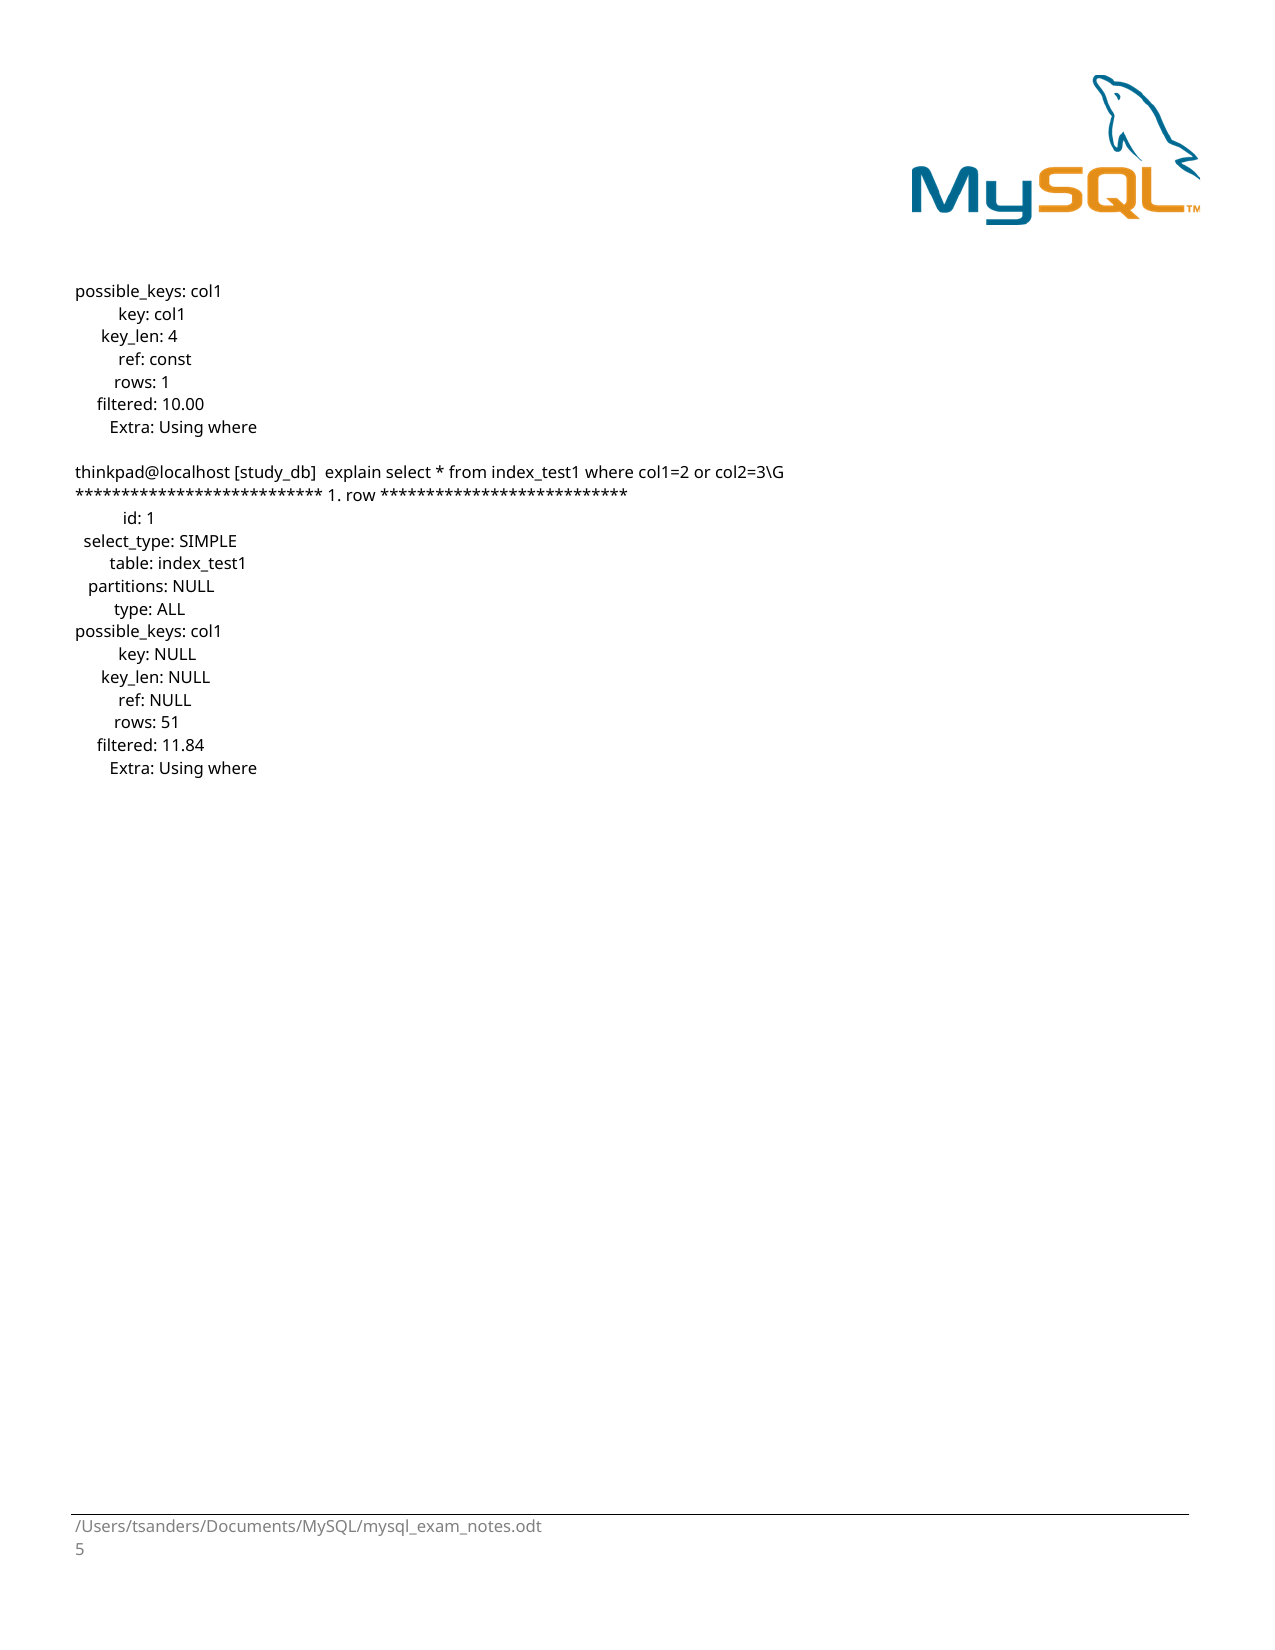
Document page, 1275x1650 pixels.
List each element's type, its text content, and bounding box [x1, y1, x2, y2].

text key: col1 [75, 302, 1185, 325]
text filtered: 10.00 [75, 393, 1185, 416]
text filtered: 11.84 [75, 733, 1185, 756]
text thinkpad@localhost [study_db] explain select * from index_test1 where col1=2 or col2=3\G [75, 461, 1185, 484]
text table: index_test1 [75, 552, 1185, 574]
text ref: NULL [75, 688, 1185, 711]
text partitions: NULL [75, 574, 1185, 597]
text key: NULL [75, 643, 1185, 665]
text Extra: Using where [75, 756, 1185, 779]
text *************************** 1. row *************************** [75, 484, 1185, 506]
text key_len: 4 [75, 325, 1185, 347]
picture [912, 75, 1200, 225]
text possible_keys: col1 [75, 279, 1185, 302]
text key_len: NULL [75, 665, 1185, 688]
text select_type: SIMPLE [75, 529, 1185, 552]
picture [1108, 75, 1200, 176]
text Extra: Using where [75, 416, 1185, 438]
text possible_keys: col1 [75, 620, 1185, 643]
text rows: 51 [75, 711, 1185, 733]
text id: 1 [75, 506, 1185, 529]
text rows: 1 [75, 370, 1185, 393]
text ref: const [75, 347, 1185, 370]
text type: ALL [75, 597, 1185, 620]
